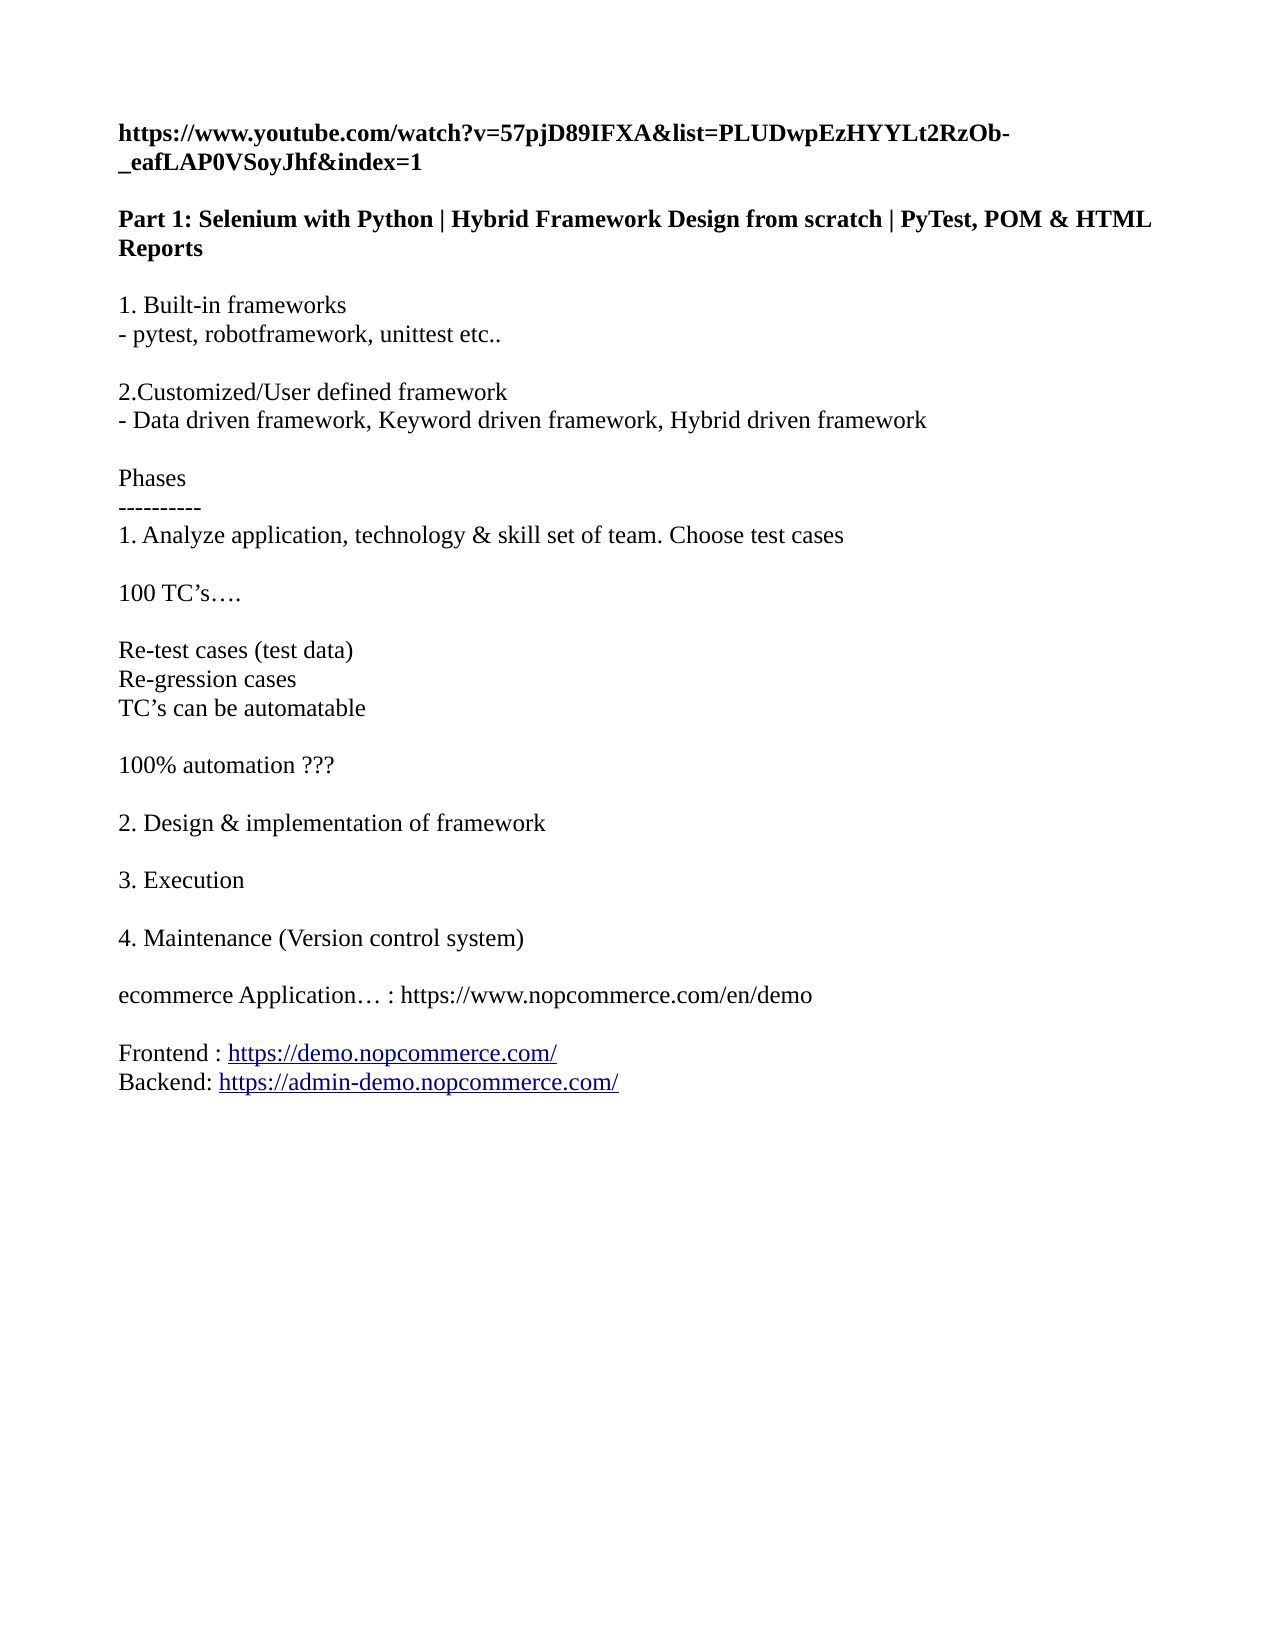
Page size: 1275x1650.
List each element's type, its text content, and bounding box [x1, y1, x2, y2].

text Frontend : https://demo.nopcommerce.com/ [118, 1038, 1157, 1067]
text Phases [118, 463, 1157, 492]
text 4. Maintenance (Version control system) [118, 923, 1157, 952]
text Re-test cases (test data) [118, 636, 1157, 664]
text 3. Execution [118, 866, 1157, 894]
text Part 1: Selenium with Python | Hybrid Framework Design from scratch | PyTest, POM & HTML Reports [118, 204, 1157, 262]
text - Data driven framework, Keyword driven framework, Hybrid driven framework [118, 406, 1157, 434]
text 1. Analyze application, technology & skill set of team. Choose test cases [118, 521, 1157, 549]
text https://www.youtube.com/watch?v=57pjD89IFXA&list=PLUDwpEzHYYLt2RzOb-_eafLAP0VSoyJhf&index=1 [118, 118, 1157, 176]
text 100 TC’s…. [118, 578, 1157, 607]
text - pytest, robotframework, unittest etc.. [118, 319, 1157, 348]
text 2. Design & implementation of framework [118, 808, 1157, 837]
text ecommerce Application… : https://www.nopcommerce.com/en/demo [118, 981, 1157, 1009]
text 2.Customized/User defined framework [118, 377, 1157, 406]
text Backend: https://admin-demo.nopcommerce.com/ [118, 1067, 1157, 1096]
text 1. Built-in frameworks [118, 291, 1157, 319]
text TC’s can be automatable [118, 693, 1157, 722]
text 100% automation ??? [118, 751, 1157, 779]
text ---------- [118, 492, 1157, 521]
text Re-gression cases [118, 664, 1157, 693]
